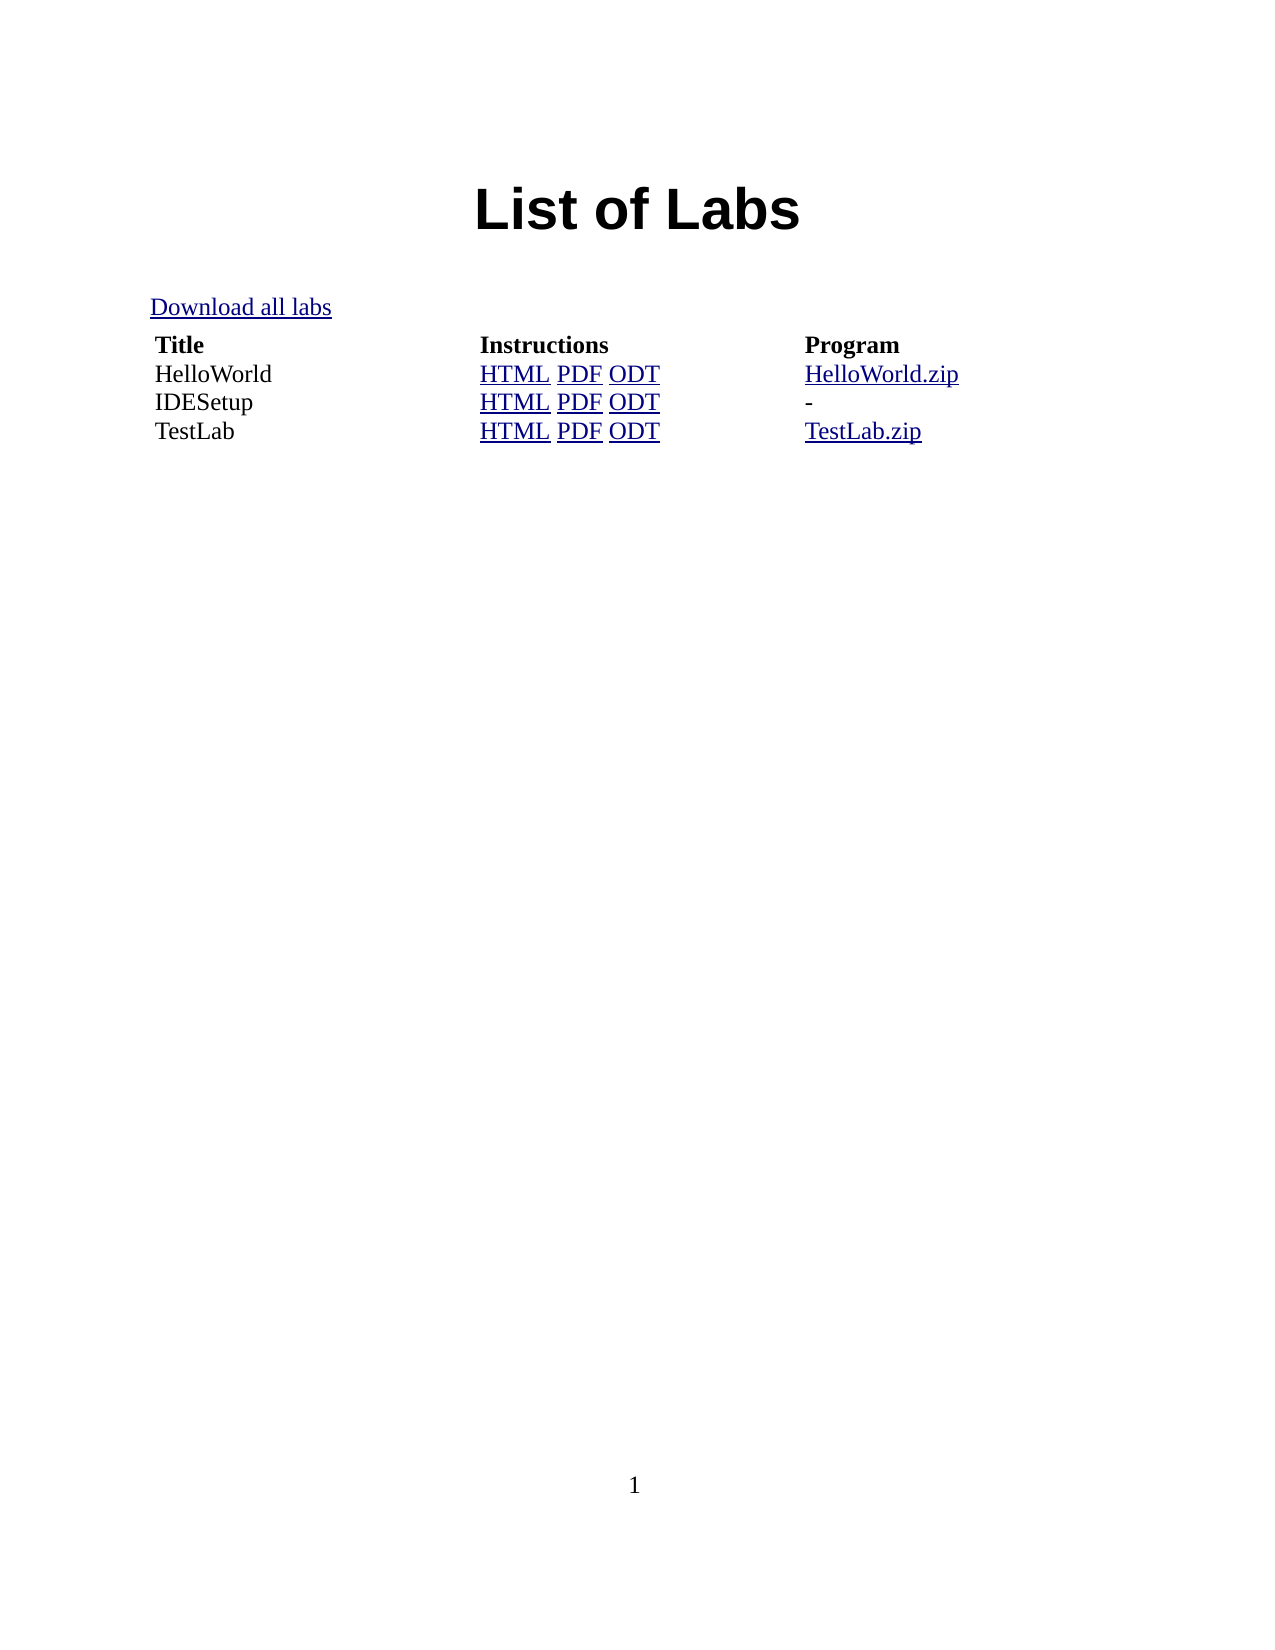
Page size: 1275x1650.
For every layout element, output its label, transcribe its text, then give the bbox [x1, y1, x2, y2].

table_header Program [800, 330, 1125, 359]
table_cell TestLab.zip [800, 416, 1125, 445]
table_cell HTML PDF ODT [475, 388, 800, 416]
table_cell HelloWorld.zip [800, 359, 1125, 387]
text Download all labs [150, 292, 1125, 321]
table_header Instructions [475, 330, 800, 359]
table_cell HelloWorld [150, 359, 475, 387]
table_cell HTML PDF ODT [475, 416, 800, 445]
table_cell HTML PDF ODT [475, 359, 800, 387]
table_cell TestLab [150, 416, 475, 445]
table_cell - [800, 388, 1125, 416]
title List of Labs [150, 175, 1125, 242]
table_header Title [150, 330, 475, 359]
table_cell IDESetup [150, 388, 475, 416]
